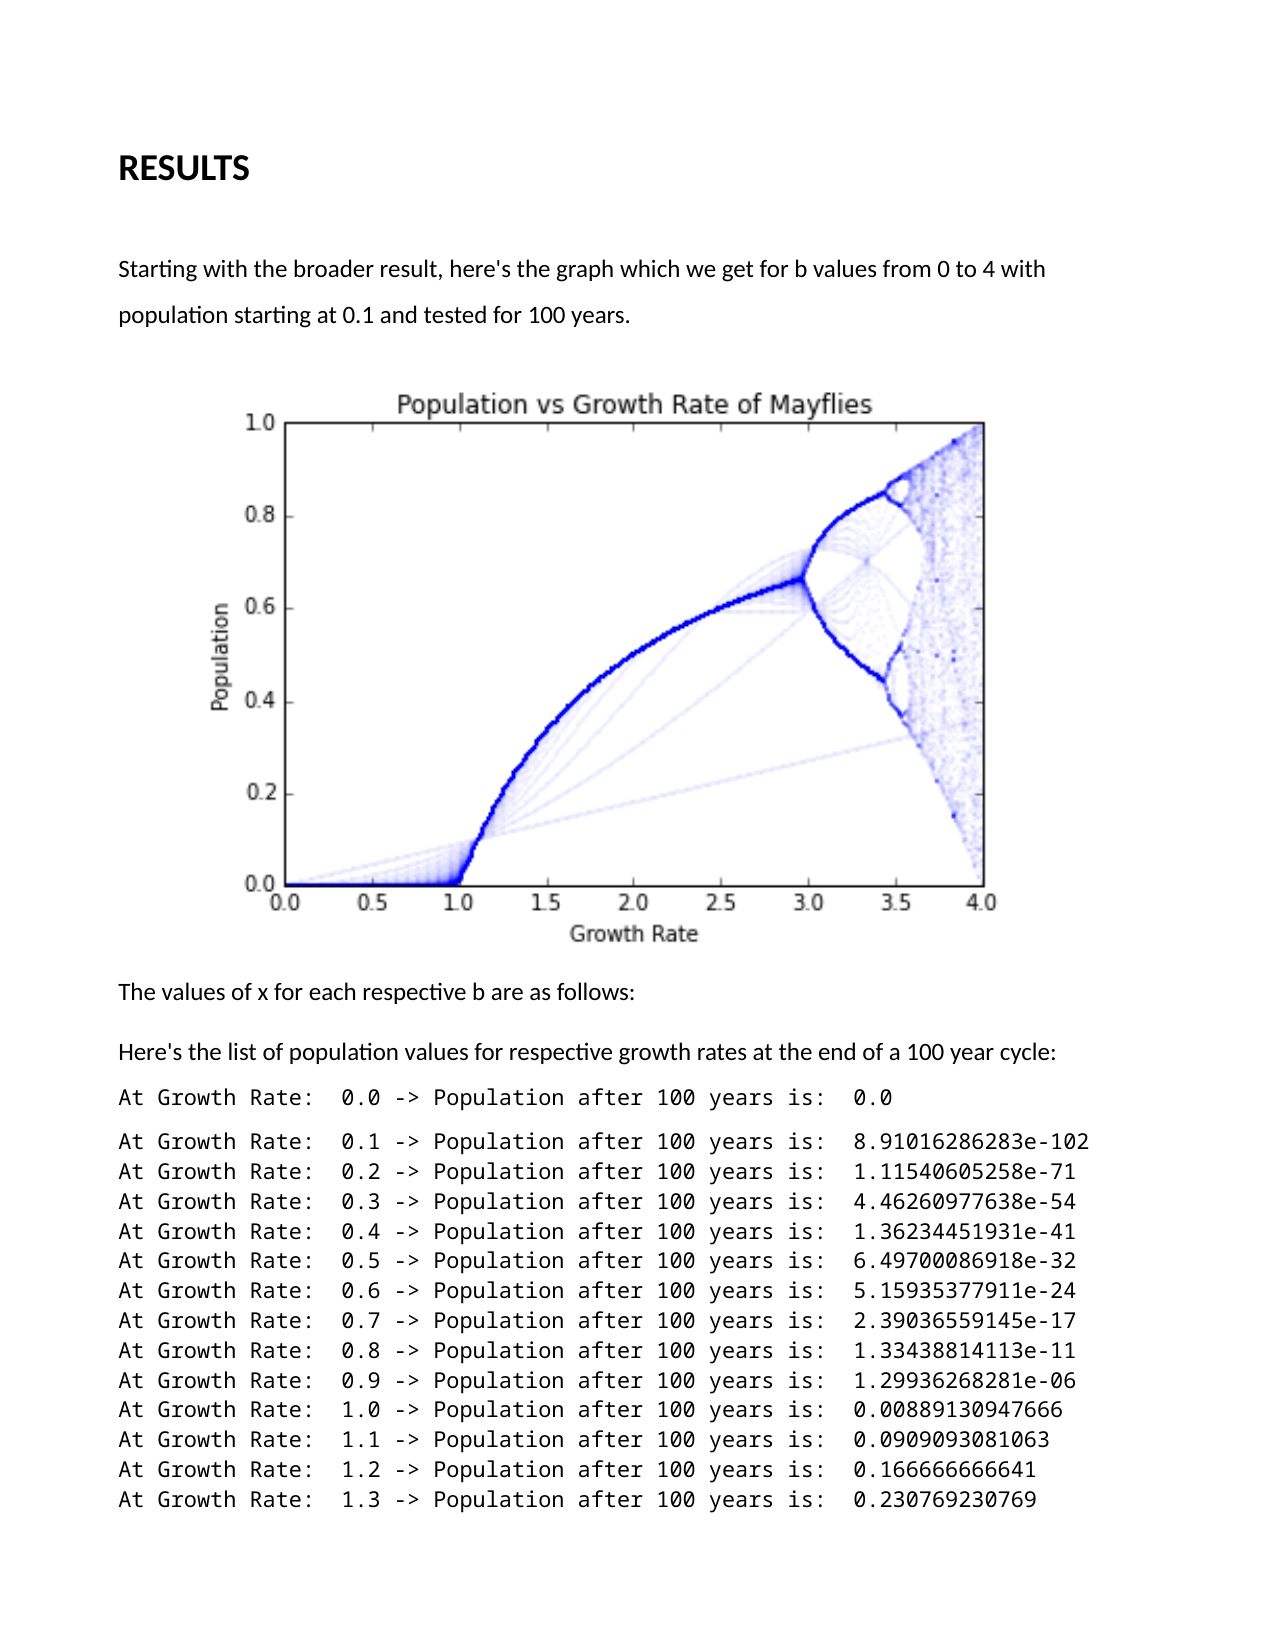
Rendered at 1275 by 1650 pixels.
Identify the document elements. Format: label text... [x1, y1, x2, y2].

text At Growth Rate: 0.0 -> Population after 100 years is: 0.0 [118, 1082, 1157, 1111]
text At Growth Rate: 0.9 -> Population after 100 years is: 1.29936268281e-06 [118, 1365, 1157, 1394]
text At Growth Rate: 0.6 -> Population after 100 years is: 5.15935377911e-24 [118, 1275, 1157, 1305]
text At Growth Rate: 0.5 -> Population after 100 years is: 6.49700086918e-32 [118, 1246, 1157, 1275]
text At Growth Rate: 0.1 -> Population after 100 years is: 8.91016286283e-102 [118, 1126, 1157, 1156]
text At Growth Rate: 1.2 -> Population after 100 years is: 0.166666666641 [118, 1454, 1157, 1484]
text At Growth Rate: 0.8 -> Population after 100 years is: 1.33438814113e-11 [118, 1335, 1157, 1365]
text The values of x for each respective b are as follows: [118, 359, 1157, 1006]
text At Growth Rate: 1.1 -> Population after 100 years is: 0.0909093081063 [118, 1424, 1157, 1454]
text At Growth Rate: 0.2 -> Population after 100 years is: 1.11540605258e-71 [118, 1156, 1157, 1186]
text Starting with the broader result, here's the graph which we get for b values from 0 to 4 with population starting at 0.1 and tested for 100 years. [118, 253, 1157, 329]
subtitle RESULTS [118, 143, 1157, 189]
text Here's the list of population values for respective growth rates at the end of a 100 year cycle: [118, 1036, 1157, 1066]
picture [172, 364, 1073, 961]
text At Growth Rate: 1.3 -> Population after 100 years is: 0.230769230769 [118, 1484, 1157, 1514]
text At Growth Rate: 0.3 -> Population after 100 years is: 4.46260977638e-54 [118, 1186, 1157, 1216]
text At Growth Rate: 0.4 -> Population after 100 years is: 1.36234451931e-41 [118, 1216, 1157, 1246]
text At Growth Rate: 1.0 -> Population after 100 years is: 0.00889130947666 [118, 1394, 1157, 1424]
text At Growth Rate: 0.7 -> Population after 100 years is: 2.39036559145e-17 [118, 1305, 1157, 1335]
